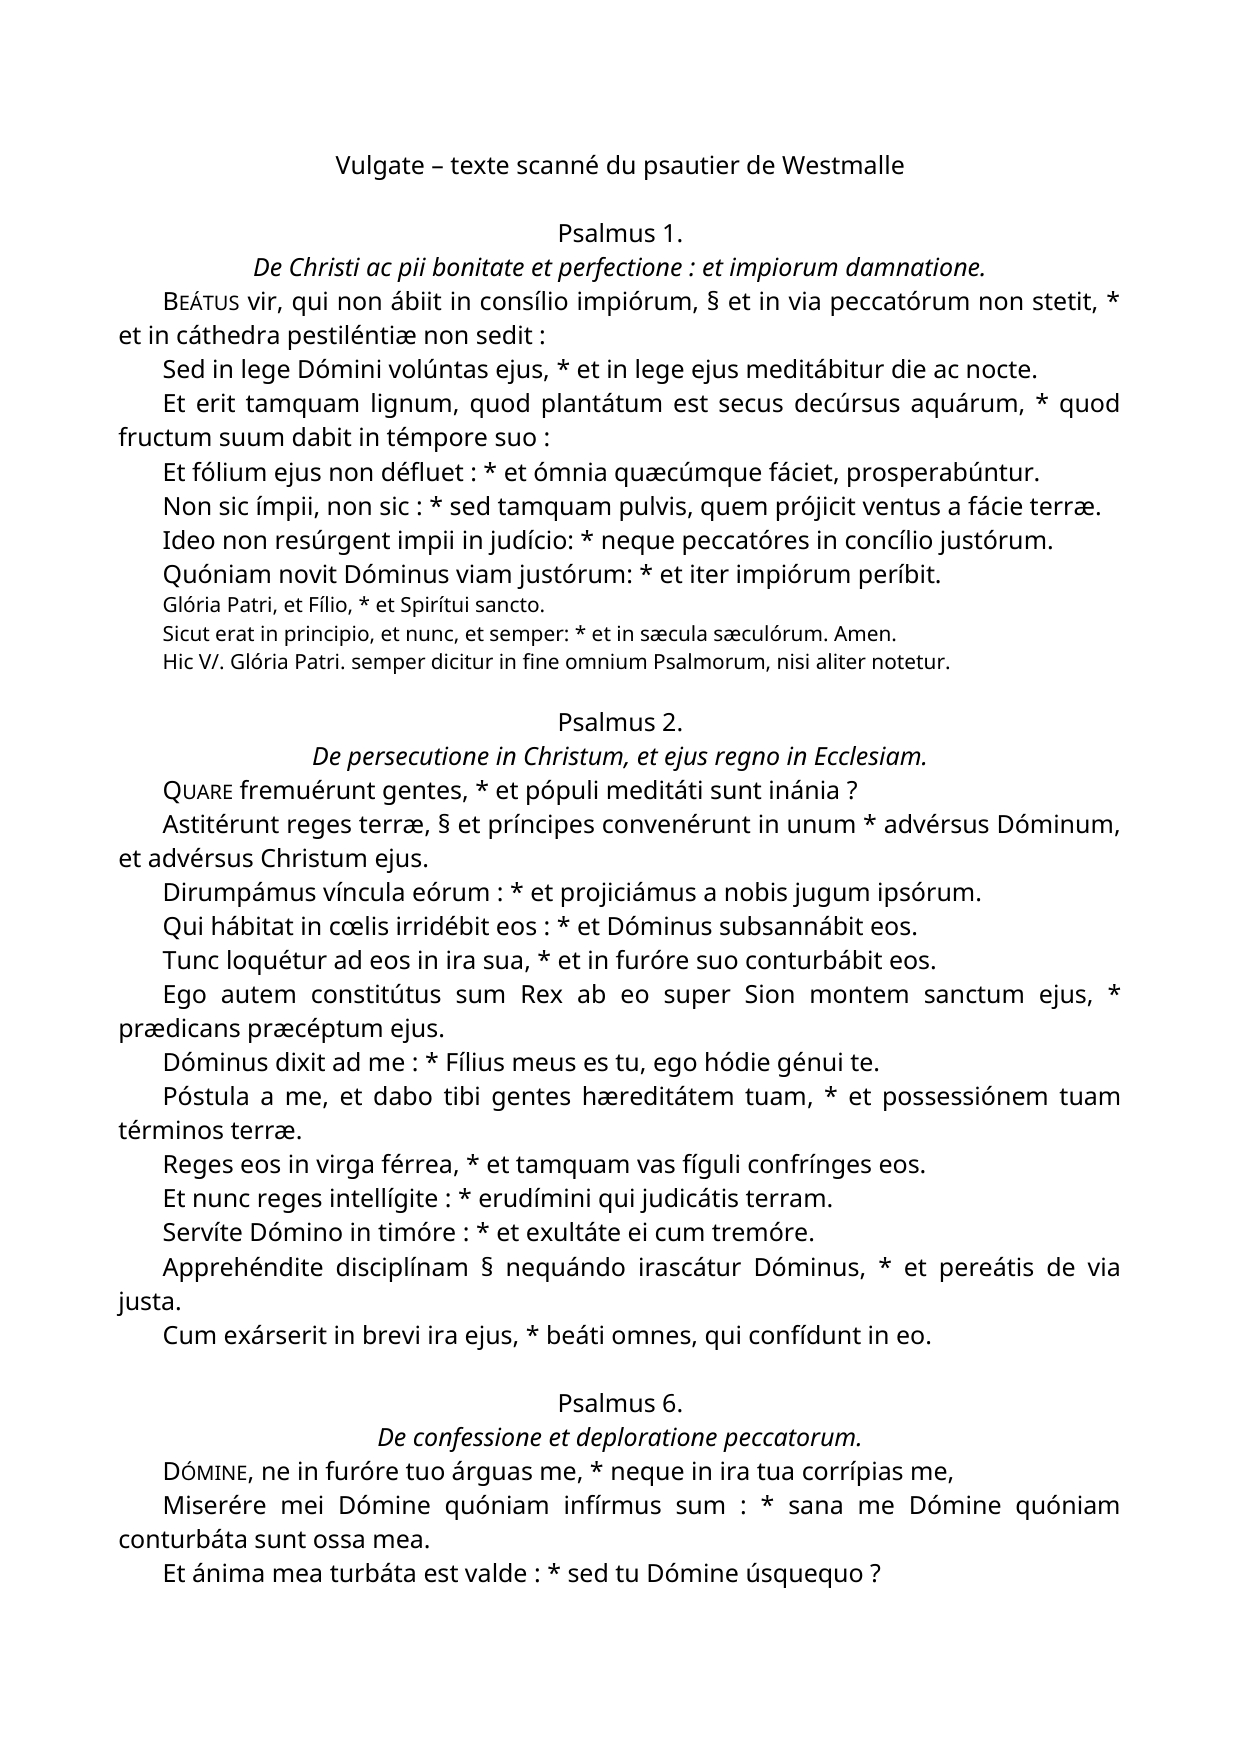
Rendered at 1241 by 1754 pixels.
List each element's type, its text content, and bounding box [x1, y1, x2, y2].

text Apprehéndite disciplínam § nequándo irascátur Dóminus, * et pereátis de via justa. [118, 1249, 1122, 1317]
text Psalmus 1. [118, 216, 1122, 250]
text Dirumpámus víncula eórum : * et projiciámus a nobis jugum ipsórum. [118, 874, 1122, 908]
text Qui hábitat in cœlis irridébit eos : * et Dóminus subsannábit eos. [118, 908, 1122, 943]
text Et fólium ejus non défluet : * et ómnia quæcúmque fáciet, prosperabúntur. [118, 454, 1122, 488]
text Et ánima mea turbáta est valde : * sed tu Dómine úsquequo ? [118, 1556, 1122, 1590]
text Sed in lege Dómini volúntas ejus, * et in lege ejus meditábitur die ac nocte. [118, 352, 1122, 386]
text Miserére mei Dómine quóniam infírmus sum : * sana me Dómine quóniam conturbáta sunt ossa mea. [118, 1488, 1122, 1556]
text Astitérunt reges terræ, § et príncipes convenérunt in unum * advérsus Dóminum, et advérsus Christum ejus. [118, 806, 1122, 874]
text Póstula a me, et dabo tibi gentes hæreditátem tuam, * et possessiónem tuam términos terræ. [118, 1079, 1122, 1147]
text De Christi ac pii bonitate et perfectione : et impiorum damnatione. [118, 250, 1122, 284]
text Psalmus 6. [118, 1385, 1122, 1419]
text Ideo non resúrgent impii in judício: * neque peccatóres in concílio justórum. [118, 522, 1122, 556]
text Dómine, ne in furóre tuo árguas me, * neque in ira tua corrípias me, [118, 1453, 1122, 1488]
text Psalmus 2. [118, 704, 1122, 738]
text Dóminus dixit ad me : * Fílius meus es tu, ego hódie génui te. [118, 1045, 1122, 1079]
text Sicut erat in principio, et nunc, et semper: * et in sæcula sæculórum. Amen. [118, 619, 1122, 647]
text Tunc loquétur ad eos in ira sua, * et in furóre suo conturbábit eos. [118, 943, 1122, 977]
text Ego autem constitútus sum Rex ab eo super Sion montem sanctum ejus, * prædicans præcéptum ejus. [118, 977, 1122, 1045]
text Reges eos in virga férrea, * et tamquam vas fíguli confrínges eos. [118, 1147, 1122, 1181]
text Quóniam novit Dóminus viam justórum: * et iter impiórum períbit. [118, 556, 1122, 590]
text Vulgate – texte scanné du psautier de Westmalle [118, 148, 1122, 182]
text Cum exárserit in brevi ira ejus, * beáti omnes, qui confídunt in eo. [118, 1317, 1122, 1351]
text De confessione et deploratione peccatorum. [118, 1419, 1122, 1453]
text Et erit tamquam lignum, quod plantátum est secus decúrsus aquárum, * quod fructum suum dabit in témpore suo : [118, 386, 1122, 454]
text Servíte Dómino in timóre : * et exultáte ei cum tremóre. [118, 1215, 1122, 1249]
text Beátus vir, qui non ábiit in consílio impiórum, § et in via peccatórum non stetit, * et in cáthedra pestiléntiæ non sedit : [118, 284, 1122, 352]
text Non sic ímpii, non sic : * sed tamquam pulvis, quem prójicit ventus a fácie terræ. [118, 488, 1122, 522]
text Hic V/. Glória Patri. semper dicitur in fine omnium Psalmorum, nisi aliter notetur. [118, 647, 1122, 676]
text De persecutione in Christum, et ejus regno in Ecclesiam. [118, 738, 1122, 772]
text Glória Patri, et Fílio, * et Spirítui sancto. [118, 590, 1122, 619]
text Et nunc reges intellígite : * erudímini qui judicátis terram. [118, 1181, 1122, 1215]
text Quare fremuérunt gentes, * et pópuli meditáti sunt inánia ? [118, 772, 1122, 806]
